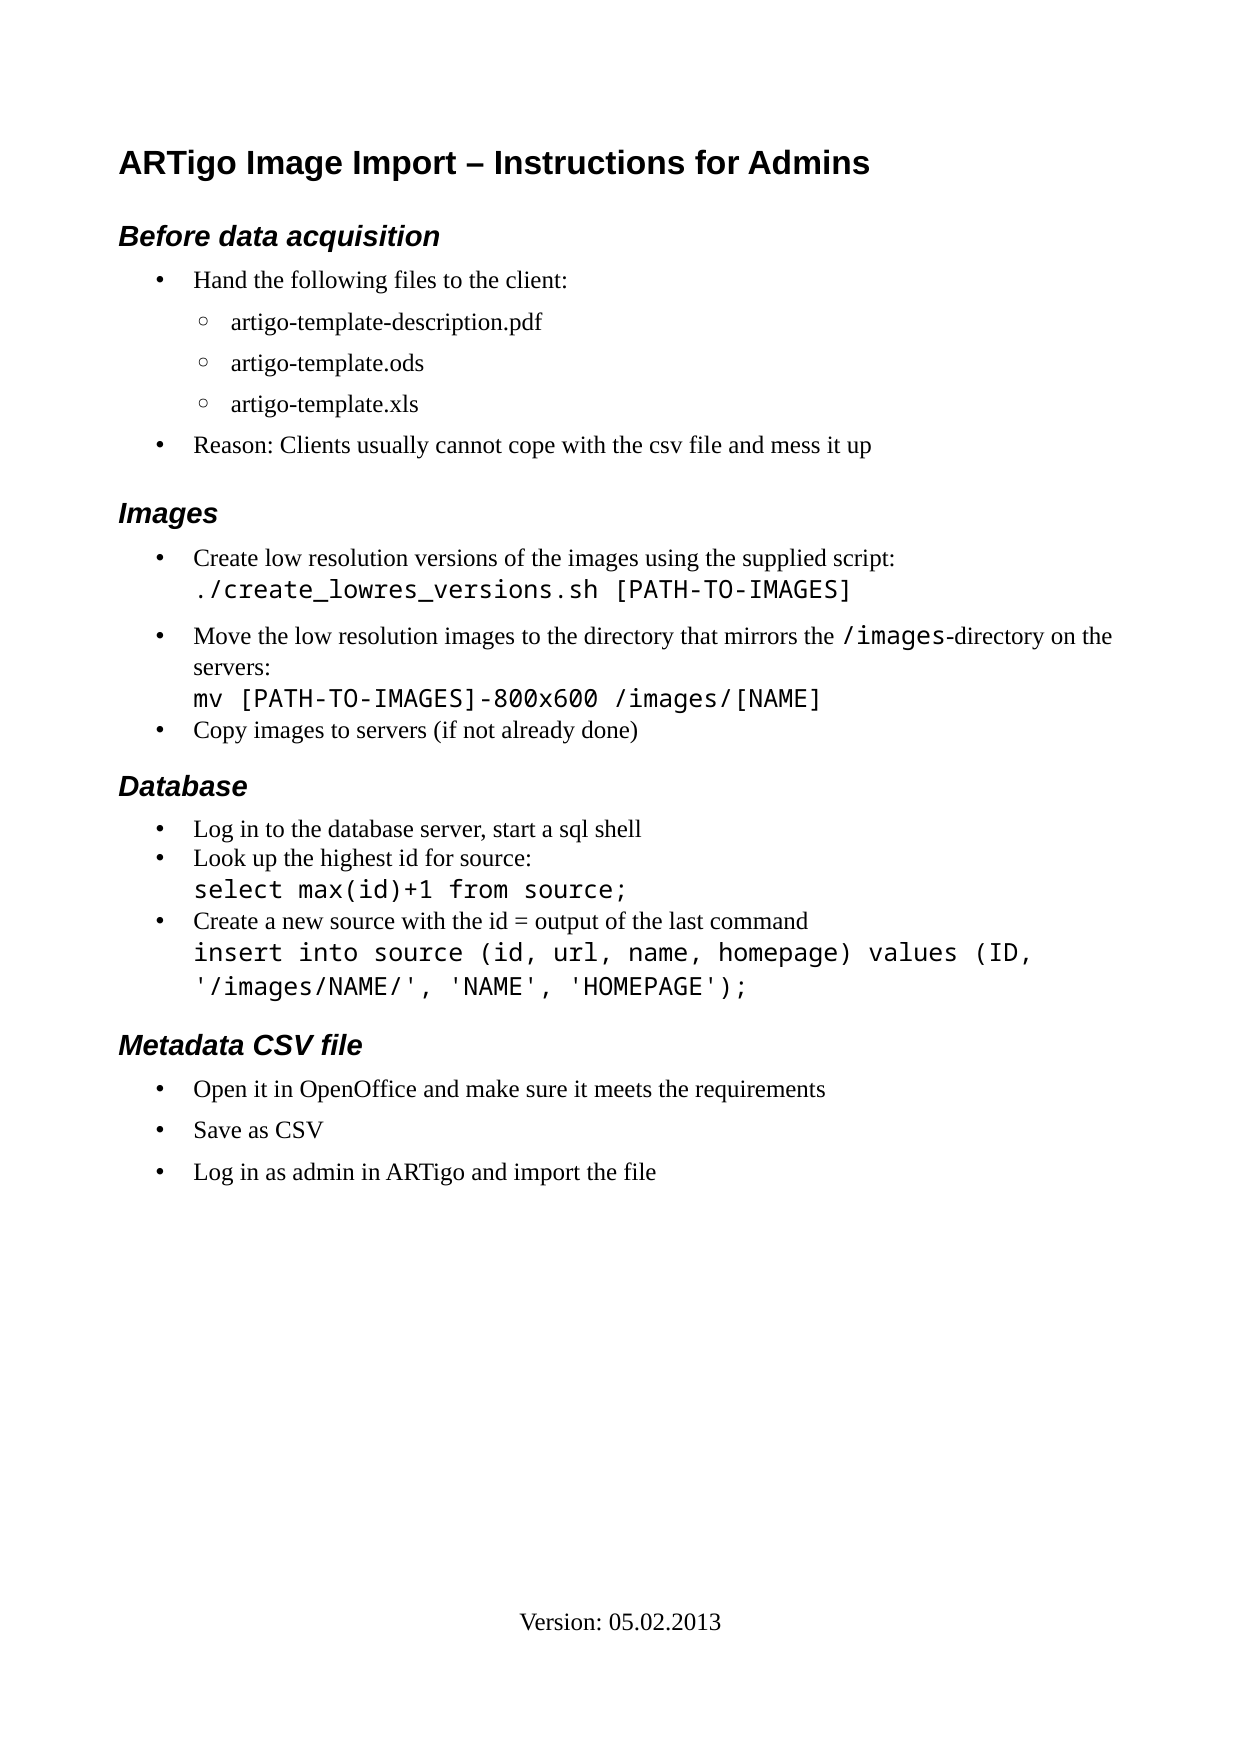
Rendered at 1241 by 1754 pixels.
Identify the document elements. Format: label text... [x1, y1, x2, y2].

list Log in to the database server, start a sql shell [156, 814, 1122, 843]
list Hand the following files to the client: [156, 265, 1122, 294]
list Reason: Clients usually cannot cope with the csv file and mess it up [156, 430, 1122, 459]
subtitle Metadata CSV file [118, 1028, 1122, 1062]
list Log in as admin in ARTigo and import the file [156, 1157, 1122, 1185]
list Open it in OpenOffice and make sure it meets the requirements [156, 1074, 1122, 1103]
subtitle Before data acquisition [118, 219, 1122, 253]
subtitle ARTigo Image Import – Instructions for Admins [118, 143, 1122, 182]
list Create a new source with the id = output of the last command insert into source (id, url, name, homepage) values (ID, '/images/NAME/', 'NAME', 'HOMEPAGE'); [156, 906, 1122, 1003]
subtitle Images [118, 497, 1122, 530]
list Move the low resolution images to the directory that mirrors the /images-directory on the servers: mv [PATH-TO-IMAGES]-800x600 /images/[NAME] [156, 618, 1122, 715]
list Save as CSV [156, 1115, 1122, 1144]
list Copy images to servers (if not already done) [156, 715, 1122, 743]
list Look up the highest id for source: select max(id)+1 from source; [156, 843, 1122, 906]
list Create low resolution versions of the images using the supplied script: ./create_lowres_versions.sh [PATH-TO-IMAGES] [156, 543, 1122, 605]
list artigo-template.xls [193, 389, 1122, 418]
subtitle Database [118, 768, 1122, 802]
list artigo-template-description.pdf [193, 307, 1122, 335]
list artigo-template.ods [193, 348, 1122, 377]
